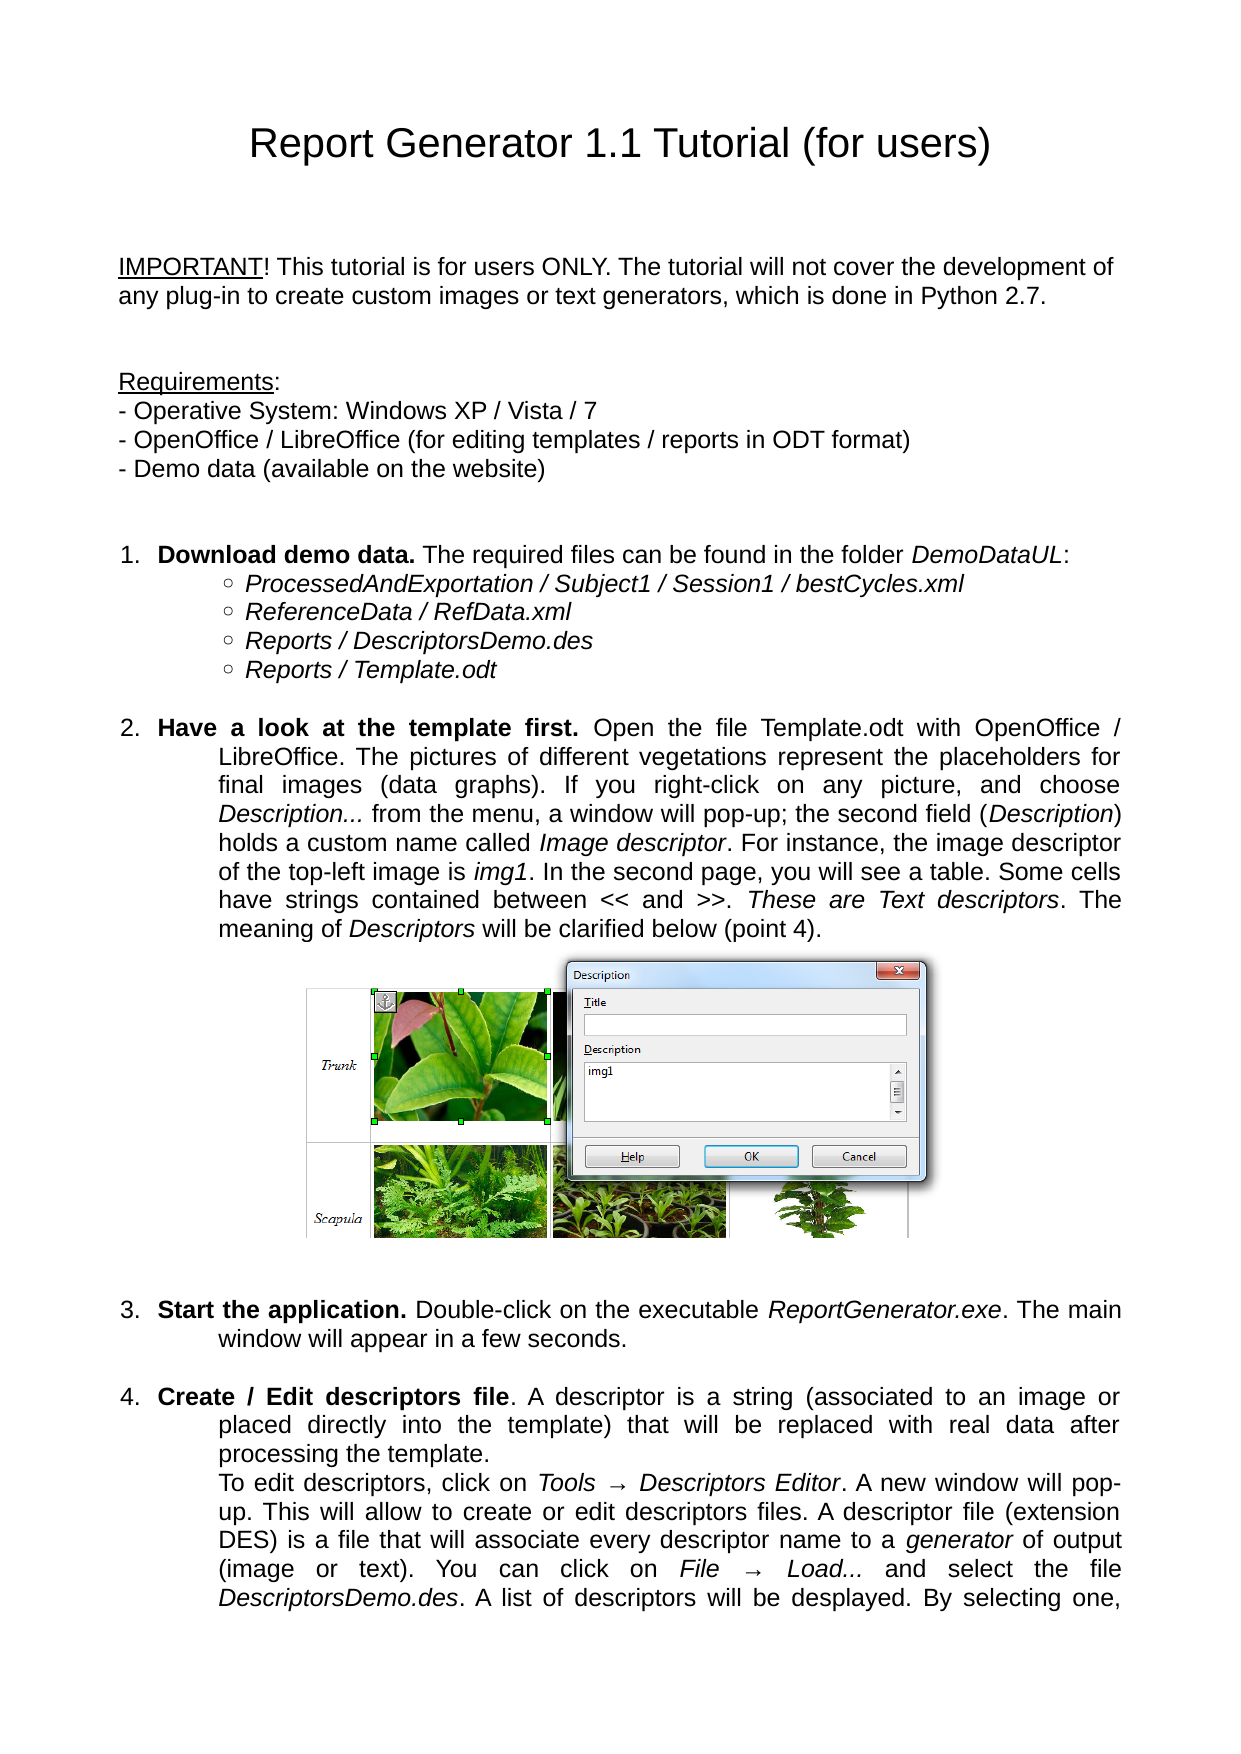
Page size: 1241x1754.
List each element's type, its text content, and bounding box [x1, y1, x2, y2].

list ReferenceData / RefData.xml [218, 597, 1122, 626]
text - Operative System: Windows XP / Vista / 7 [118, 396, 1122, 425]
text Report Generator 1.1 Tutorial (for users) [118, 118, 1122, 166]
list Download demo data. The required files can be found in the folder DemoDataUL: [120, 540, 1122, 568]
list To edit descriptors, click on Tools → Descriptors Editor. A new window will pop-up. This will allow to create or edit descriptors files. A descriptor file (extension DES) is a file that will associate every descriptor name to a generator of output (image or text). You can click on File → Load... and select the file DescriptorsDemo.des. A list of descriptors will be desplayed. By selecting one, [120, 1468, 1122, 1612]
text Requirements: [118, 367, 1122, 396]
list Reports / Template.odt [218, 655, 1122, 684]
list Have a look at the template first. Open the file Template.odt with OpenOffice / LibreOffice. The pictures of different vegetations represent the placeholders for final images (data graphs). If you right-click on any picture, and choose Description... from the menu, a window will pop-up; the second field (Description) holds a custom name called Image descriptor. For instance, the image descriptor of the top-left image is img1. In the second page, you will see a table. Some cells have strings contained between << and >>. These are Text descriptors. The meaning of Descriptors will be clarified below (point 4). [120, 713, 1122, 943]
list Create / Edit descriptors file. A descriptor is a string (associated to an image or placed directly into the template) that will be replaced with real data after processing the template. [120, 1382, 1122, 1468]
text - Demo data (available on the website) [118, 453, 1122, 482]
list ProcessedAndExportation / Subject1 / Session1 / bestCycles.xml [218, 568, 1122, 597]
text - OpenOffice / LibreOffice (for editing templates / reports in ODT format) [118, 425, 1122, 453]
list Reports / DescriptorsDemo.des [218, 626, 1122, 655]
list Start the application. Double-click on the executable ReportGenerator.exe. The main window will appear in a few seconds. [120, 1296, 1122, 1353]
text IMPORTANT! This tutorial is for users ONLY. The tutorial will not cover the development of any plug-in to create custom images or text generators, which is done in Python 2.7. [118, 252, 1122, 310]
picture [292, 942, 949, 1238]
